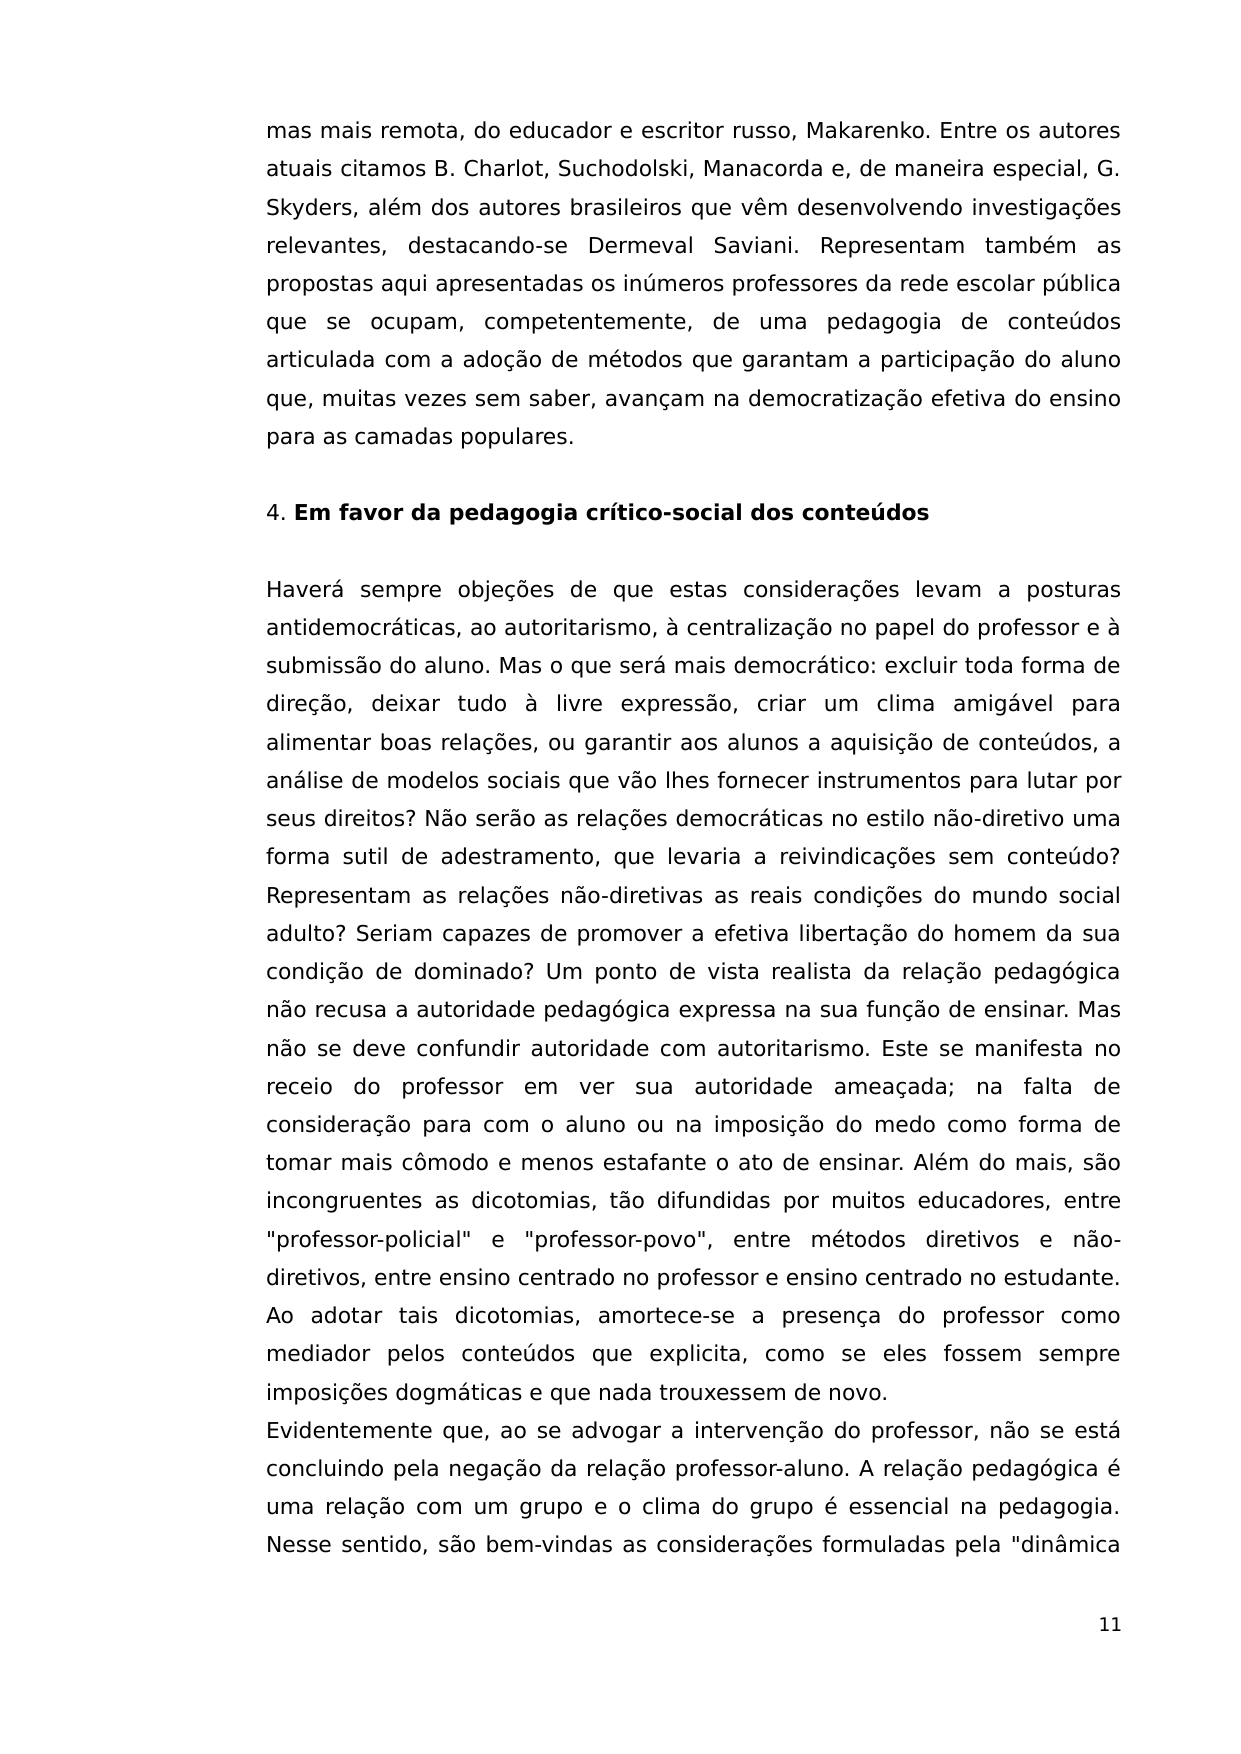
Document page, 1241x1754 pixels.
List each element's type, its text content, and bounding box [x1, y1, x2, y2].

text mas mais remota, do educador e escritor russo, Makarenko. Entre os autores atuais citamos B. Charlot, Suchodolski, Manacorda e, de maneira especial, G. Skyders, além dos autores brasileiros que vêm desenvolvendo investigações relevantes, destacando-se Dermeval Saviani. Representam também as propostas aqui apresentadas os inúmeros professores da rede escolar pública que se ocupam, competentemente, de uma pedagogia de conteúdos articulada com a adoção de métodos que garantam a participação do aluno que, muitas vezes sem saber, avançam na democratização efetiva do ensino para as camadas populares. [266, 118, 1122, 449]
text 4. Em favor da pedagogia crítico-social dos conteúdos [266, 500, 1122, 526]
text Evidentemente que, ao se advogar a intervenção do professor, não se está concluindo pela negação da relação professor-aluno. A relação pedagógica é uma relação com um grupo e o clima do grupo é essencial na pedagogia. Nesse sentido, são bem-vindas as considerações formuladas pela "dinâmica [266, 1418, 1122, 1558]
text Haverá sempre objeções de que estas considerações levam a posturas antidemocráticas, ao autoritarismo, à centralização no papel do professor e à submissão do aluno. Mas o que será mais democrático: excluir toda forma de direção, deixar tudo à livre expressão, criar um clima amigável para alimentar boas relações, ou garantir aos alunos a aquisição de conteúdos, a análise de modelos sociais que vão lhes fornecer instrumentos para lutar por seus direitos? Não serão as relações democráticas no estilo não-diretivo uma forma sutil de adestramento, que levaria a reivindicações sem conteúdo? Representam as relações não-diretivas as reais condições do mundo social adulto? Seriam capazes de promover a efetiva libertação do homem da sua condição de dominado? Um ponto de vista realista da relação pedagógica não recusa a autoridade pedagógica expressa na sua função de ensinar. Mas não se deve confundir autoridade com autoritarismo. Este se manifesta no receio do professor em ver sua autoridade ameaçada; na falta de consideração para com o aluno ou na imposição do medo como forma de tomar mais cômodo e menos estafante o ato de ensinar. Além do mais, são incongruentes as dicotomias, tão difundidas por muitos educadores, entre "professor-policial" e "professor-povo", entre métodos diretivos e não-diretivos, entre ensino centrado no professor e ensino centrado no estudante. Ao adotar tais dicotomias, amortece-se a presença do professor como mediador pelos conteúdos que explicita, como se eles fossem sempre imposições dogmáticas e que nada trouxessem de novo. [266, 577, 1122, 1405]
